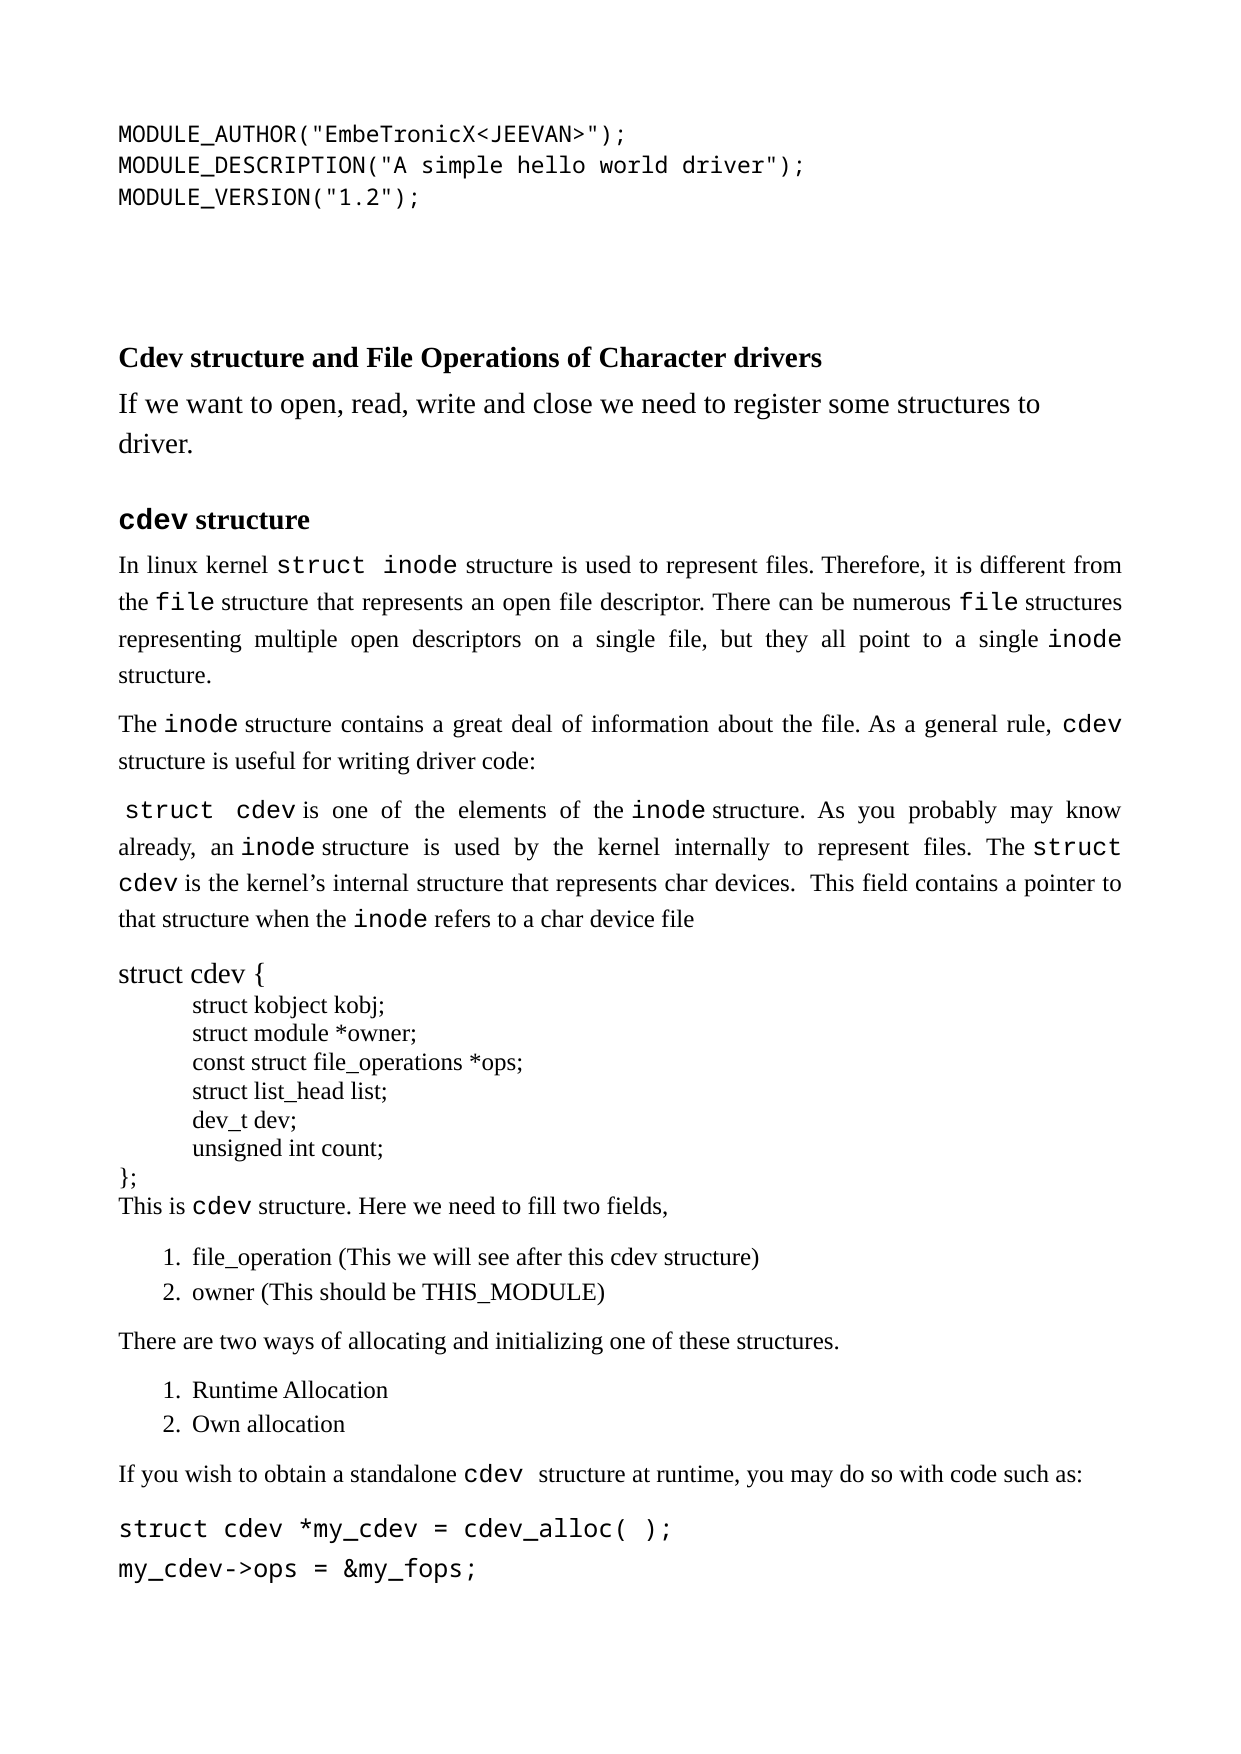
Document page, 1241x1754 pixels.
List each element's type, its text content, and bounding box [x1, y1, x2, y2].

text The inode structure contains a great deal of information about the file. As a general rule, cdev structure is useful for writing driver code: [118, 709, 1122, 775]
subtitle cdev structure [118, 502, 1122, 538]
text dev_t dev; [118, 1105, 1122, 1133]
text There are two ways of allocating and initializing one of these structures. [118, 1326, 1122, 1355]
text If you wish to obtain a standalone cdev structure at runtime, you may do so with code such as: [118, 1459, 1122, 1489]
text In linux kernel struct inode structure is used to represent files. Therefore, it is different from the file structure that represents an open file descriptor. There can be numerous file structures representing multiple open descriptors on a single file, but they all point to a single inode structure. [118, 551, 1122, 689]
list file_operation (This we will see after this cdev structure) [162, 1242, 1122, 1271]
text If we want to open, read, write and close we need to register some structures to driver. [118, 386, 1122, 460]
text struct list_head list; [118, 1076, 1122, 1105]
text struct cdev is one of the elements of the inode structure. As you probably may know already, an inode structure is used by the kernel internally to represent files. The struct cdev is the kernel’s internal structure that represents char devices. This field contains a pointer to that structure when the inode refers to a char device file [118, 795, 1122, 935]
text struct kobject kobj; [118, 990, 1122, 1018]
text struct cdev *my_cdev = cdev_alloc( ); my_cdev->ops = &my_fops; [118, 1510, 1122, 1585]
text MODULE_AUTHOR("EmbeTronicX<JEEVAN>"); [118, 118, 1122, 149]
text struct cdev { [118, 956, 1122, 990]
text }; [118, 1162, 1122, 1191]
text MODULE_DESCRIPTION("A simple hello world driver"); [118, 149, 1122, 181]
list Runtime Allocation [162, 1375, 1122, 1404]
text This is cdev structure. Here we need to fill two fields, [118, 1191, 1122, 1222]
text const struct file_operations *ops; [118, 1047, 1122, 1076]
list Own allocation [162, 1409, 1122, 1438]
list owner (This should be THIS_MODULE) [162, 1277, 1122, 1306]
subtitle Cdev structure and File Operations of Character drivers [118, 340, 1122, 374]
text MODULE_VERSION("1.2"); [118, 181, 1122, 212]
text unsigned int count; [118, 1133, 1122, 1162]
text struct module *owner; [118, 1018, 1122, 1047]
